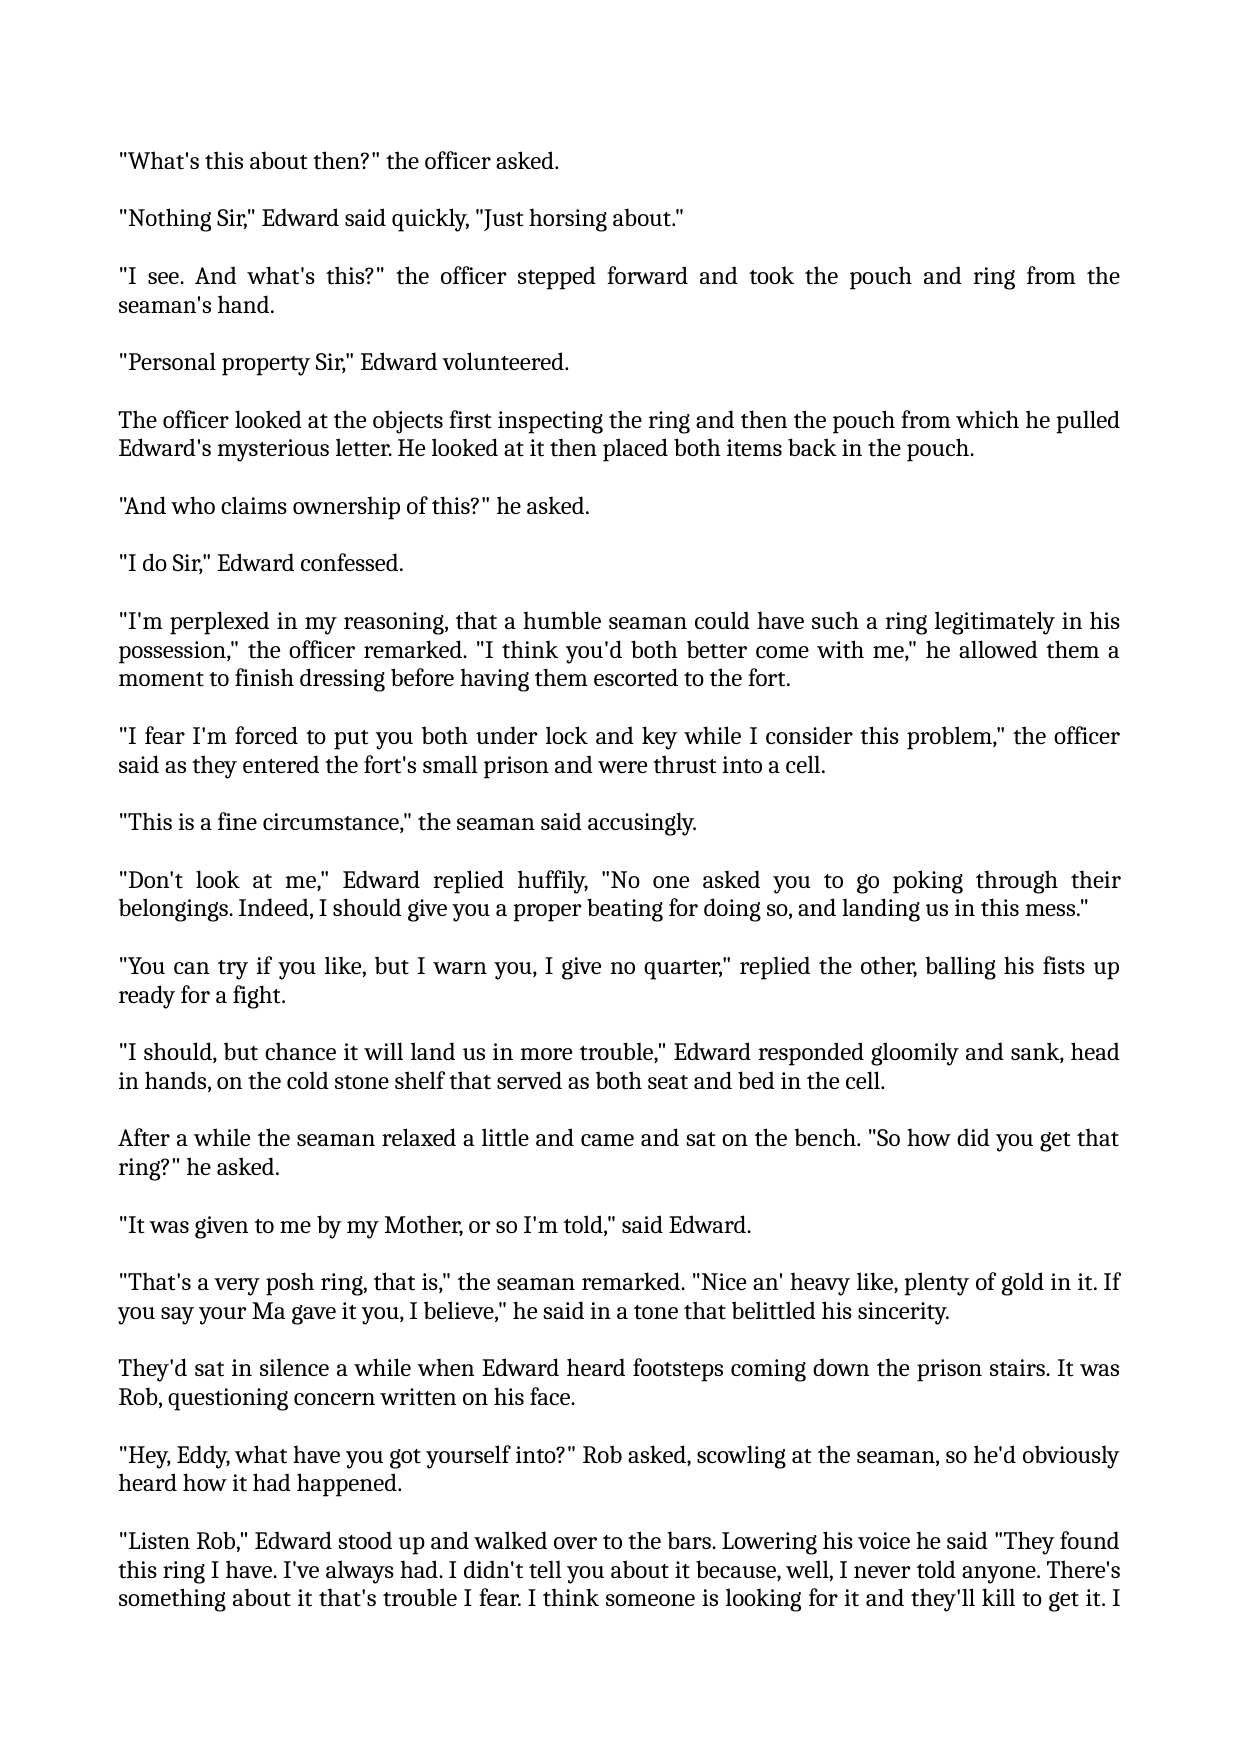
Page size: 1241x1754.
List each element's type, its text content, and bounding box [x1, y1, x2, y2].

text "And who claims ownership of this?" he asked. [118, 492, 1122, 521]
text "Hey, Eddy, what have you got yourself into?" Rob asked, scowling at the seaman, so he'd obviously heard how it had happened. [118, 1441, 1122, 1498]
text The officer looked at the objects first inspecting the ring and then the pouch from which he pulled Edward's mysterious letter. He looked at it then placed both items back in the pouch. [118, 406, 1122, 463]
text "I see. And what's this?" the officer stepped forward and took the pouch and ring from the seaman's hand. [118, 262, 1122, 319]
text "Personal property Sir," Edward volunteered. [118, 348, 1122, 377]
text After a while the seaman relaxed a little and came and sat on the bench. "So how did you get that ring?" he asked. [118, 1124, 1122, 1182]
text "I'm perplexed in my reasoning, that a humble seaman could have such a ring legitimately in his possession," the officer remarked. "I think you'd both better come with me," he allowed them a moment to finish dressing before having them escorted to the fort. [118, 607, 1122, 693]
text "Nothing Sir," Edward said quickly, "Just horsing about." [118, 204, 1122, 233]
text They'd sat in silence a while when Edward heard footsteps coming down the prison stairs. It was Rob, questioning concern written on his face. [118, 1354, 1122, 1412]
text "I fear I'm forced to put you both under lock and key while I consider this problem," the officer said as they entered the fort's small prison and were thrust into a cell. [118, 722, 1122, 779]
text "What's this about then?" the officer asked. [118, 147, 1122, 176]
text "This is a fine circumstance," the seaman said accusingly. [118, 808, 1122, 837]
text "It was given to me by my Mother, or so I'm told," said Edward. [118, 1211, 1122, 1239]
text "I should, but chance it will land us in more trouble," Edward responded gloomily and sank, head in hands, on the cold stone shelf that served as both seat and bed in the cell. [118, 1038, 1122, 1096]
text "That's a very posh ring, that is," the seaman remarked. "Nice an' heavy like, plenty of gold in it. If you say your Ma gave it you, I believe," he said in a tone that belittled his sincerity. [118, 1268, 1122, 1326]
text "Don't look at me," Edward replied huffily, "No one asked you to go poking through their belongings. Indeed, I should give you a proper beating for doing so, and landing us in this mess." [118, 866, 1122, 923]
text "Listen Rob," Edward stood up and walked over to the bars. Lowering his voice he said "They found this ring I have. I've always had. I didn't tell you about it because, well, I never told anyone. There's something about it that's trouble I fear. I think someone is looking for it and they'll kill to get it. I [118, 1527, 1122, 1613]
text "I do Sir," Edward confessed. [118, 549, 1122, 578]
text "You can try if you like, but I warn you, I give no quarter," replied the other, balling his fists up ready for a fight. [118, 952, 1122, 1009]
